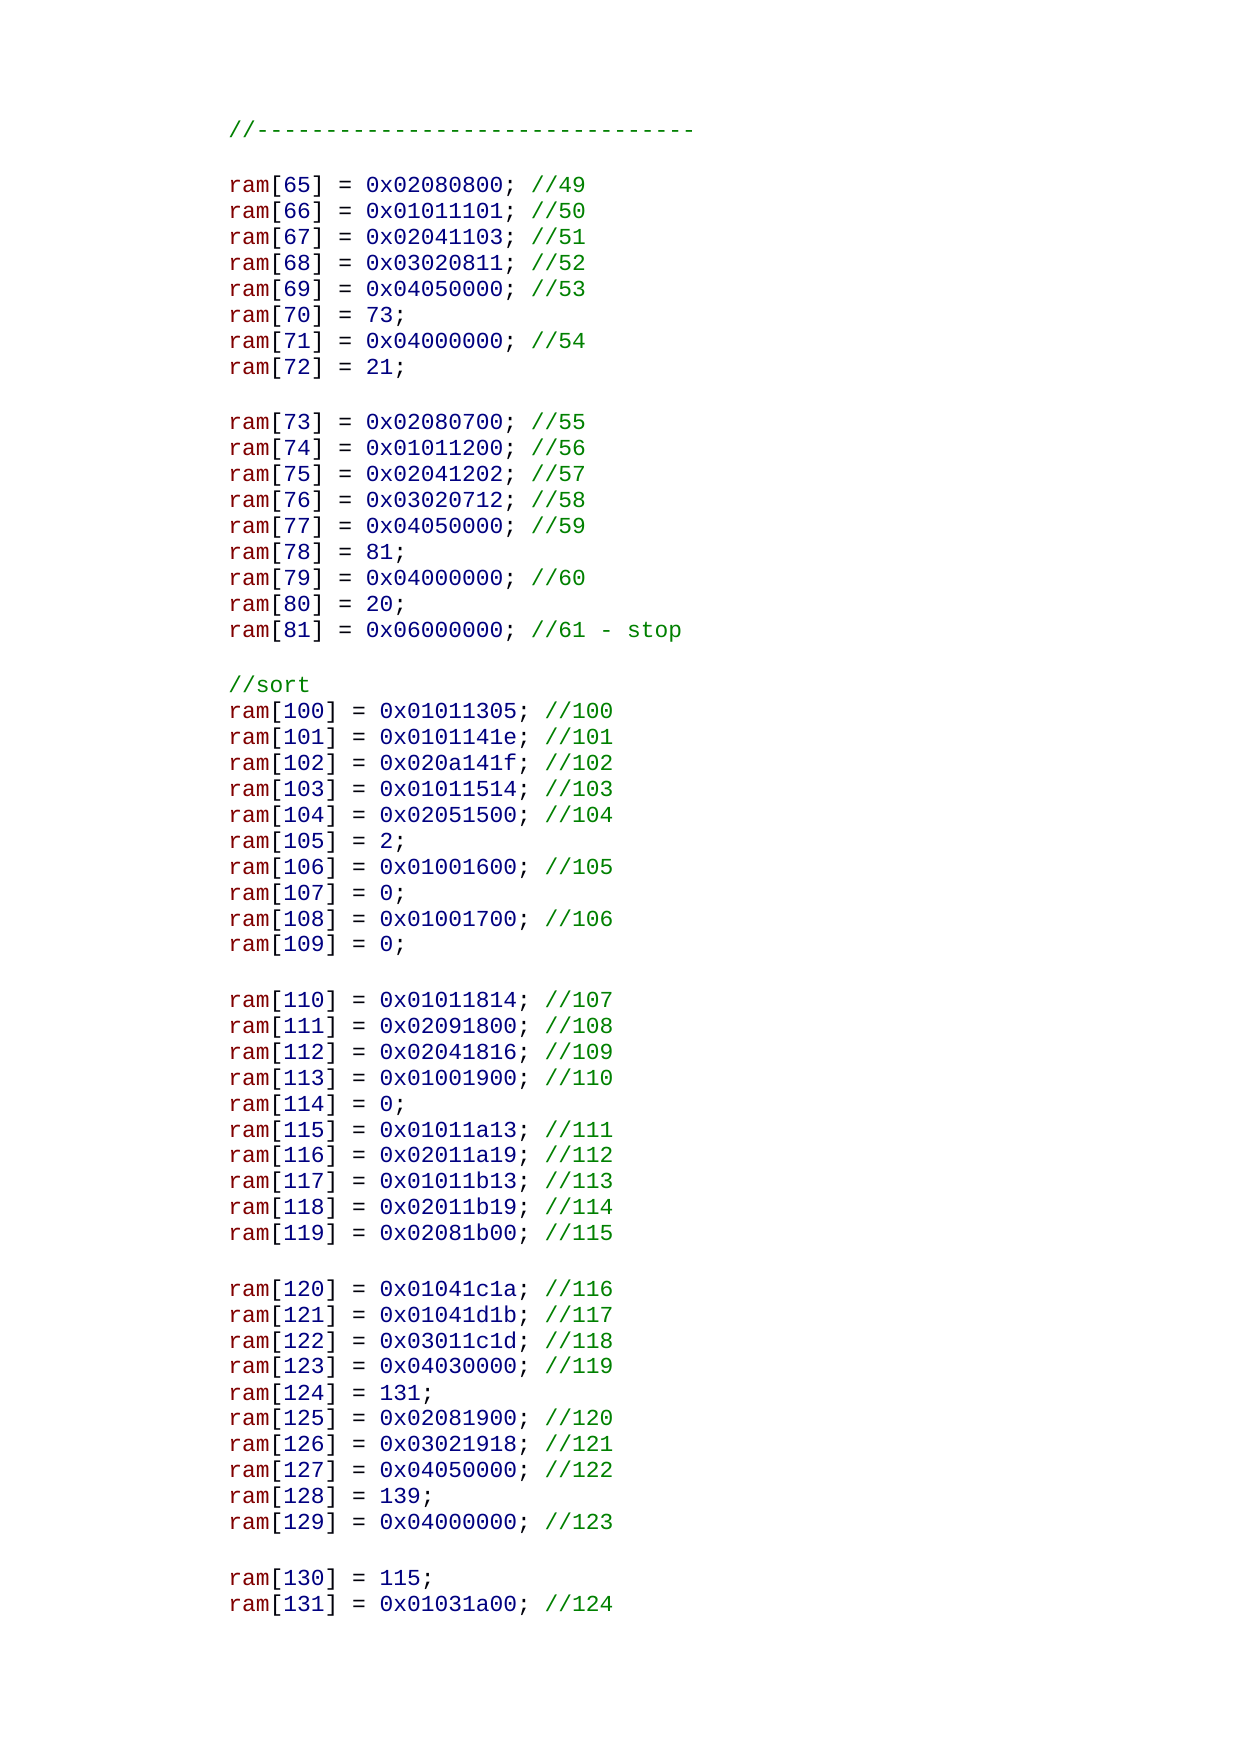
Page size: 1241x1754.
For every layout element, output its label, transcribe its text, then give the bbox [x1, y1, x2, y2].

text ram[78] = 81; [118, 540, 1122, 566]
text ram[69] = 0x04050000; //53 [118, 277, 1122, 303]
text ram[70] = 73; [118, 303, 1122, 329]
text ram[131] = 0x01031a00; //124 [118, 1592, 1122, 1618]
text ram[72] = 21; [118, 355, 1122, 381]
text ram[123] = 0x04030000; //119 [118, 1355, 1122, 1381]
text ram[120] = 0x01041c1a; //116 [118, 1277, 1122, 1303]
text //-------------------------------- [118, 118, 1122, 144]
text ram[71] = 0x04000000; //54 [118, 329, 1122, 355]
text ram[121] = 0x01041d1b; //117 [118, 1303, 1122, 1329]
text ram[104] = 0x02051500; //104 [118, 803, 1122, 829]
text ram[122] = 0x03011c1d; //118 [118, 1329, 1122, 1355]
text ram[67] = 0x02041103; //51 [118, 225, 1122, 251]
text ram[108] = 0x01001700; //106 [118, 907, 1122, 933]
text ram[117] = 0x01011b13; //113 [118, 1170, 1122, 1196]
text ram[105] = 2; [118, 829, 1122, 855]
text ram[79] = 0x04000000; //60 [118, 566, 1122, 592]
text ram[107] = 0; [118, 881, 1122, 907]
text ram[111] = 0x02091800; //108 [118, 1014, 1122, 1040]
text ram[65] = 0x02080800; //49 [118, 173, 1122, 199]
text ram[66] = 0x01011101; //50 [118, 199, 1122, 225]
text ram[114] = 0; [118, 1092, 1122, 1118]
text ram[128] = 139; [118, 1484, 1122, 1511]
text ram[103] = 0x01011514; //103 [118, 777, 1122, 803]
text ram[119] = 0x02081b00; //115 [118, 1222, 1122, 1248]
text ram[74] = 0x01011200; //56 [118, 436, 1122, 462]
text //sort [118, 673, 1122, 699]
text ram[113] = 0x01001900; //110 [118, 1066, 1122, 1092]
text ram[76] = 0x03020712; //58 [118, 488, 1122, 514]
text ram[124] = 131; [118, 1381, 1122, 1407]
text ram[75] = 0x02041202; //57 [118, 462, 1122, 488]
text ram[127] = 0x04050000; //122 [118, 1459, 1122, 1484]
text ram[106] = 0x01001600; //105 [118, 855, 1122, 881]
text ram[112] = 0x02041816; //109 [118, 1040, 1122, 1066]
text ram[81] = 0x06000000; //61 - stop [118, 618, 1122, 644]
text ram[130] = 115; [118, 1566, 1122, 1592]
text ram[110] = 0x01011814; //107 [118, 988, 1122, 1014]
text ram[125] = 0x02081900; //120 [118, 1407, 1122, 1433]
text ram[129] = 0x04000000; //123 [118, 1511, 1122, 1536]
text ram[115] = 0x01011a13; //111 [118, 1118, 1122, 1144]
text ram[80] = 20; [118, 592, 1122, 618]
text ram[126] = 0x03021918; //121 [118, 1433, 1122, 1459]
text ram[68] = 0x03020811; //52 [118, 251, 1122, 277]
text ram[102] = 0x020a141f; //102 [118, 751, 1122, 777]
text ram[73] = 0x02080700; //55 [118, 411, 1122, 436]
text ram[109] = 0; [118, 933, 1122, 959]
text ram[101] = 0x0101141e; //101 [118, 725, 1122, 751]
text ram[77] = 0x04050000; //59 [118, 514, 1122, 540]
text ram[100] = 0x01011305; //100 [118, 699, 1122, 725]
text ram[118] = 0x02011b19; //114 [118, 1196, 1122, 1222]
text ram[116] = 0x02011a19; //112 [118, 1144, 1122, 1170]
